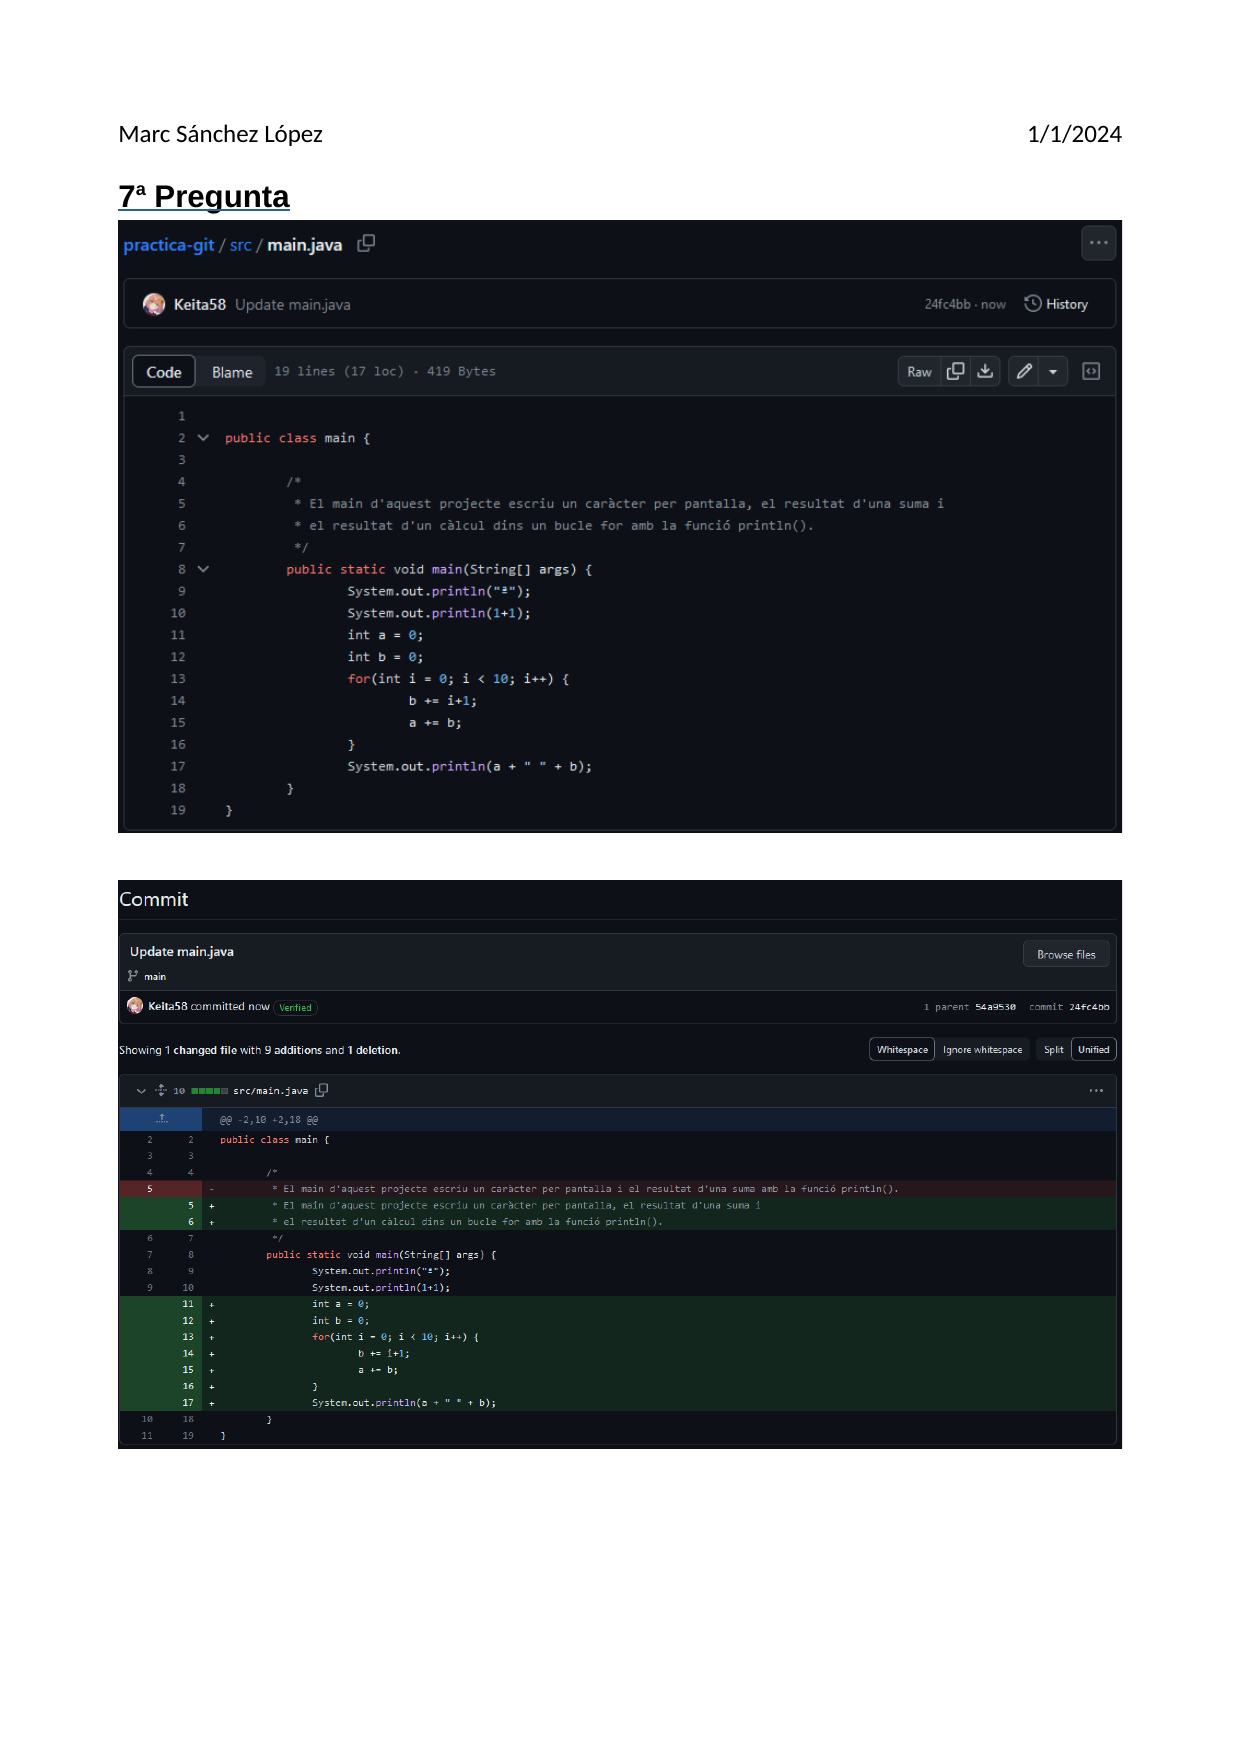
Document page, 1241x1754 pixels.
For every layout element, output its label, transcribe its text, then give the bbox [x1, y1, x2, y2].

picture [118, 220, 1123, 833]
picture [118, 880, 1123, 1449]
subtitle 7a Pregunta [118, 178, 1122, 214]
